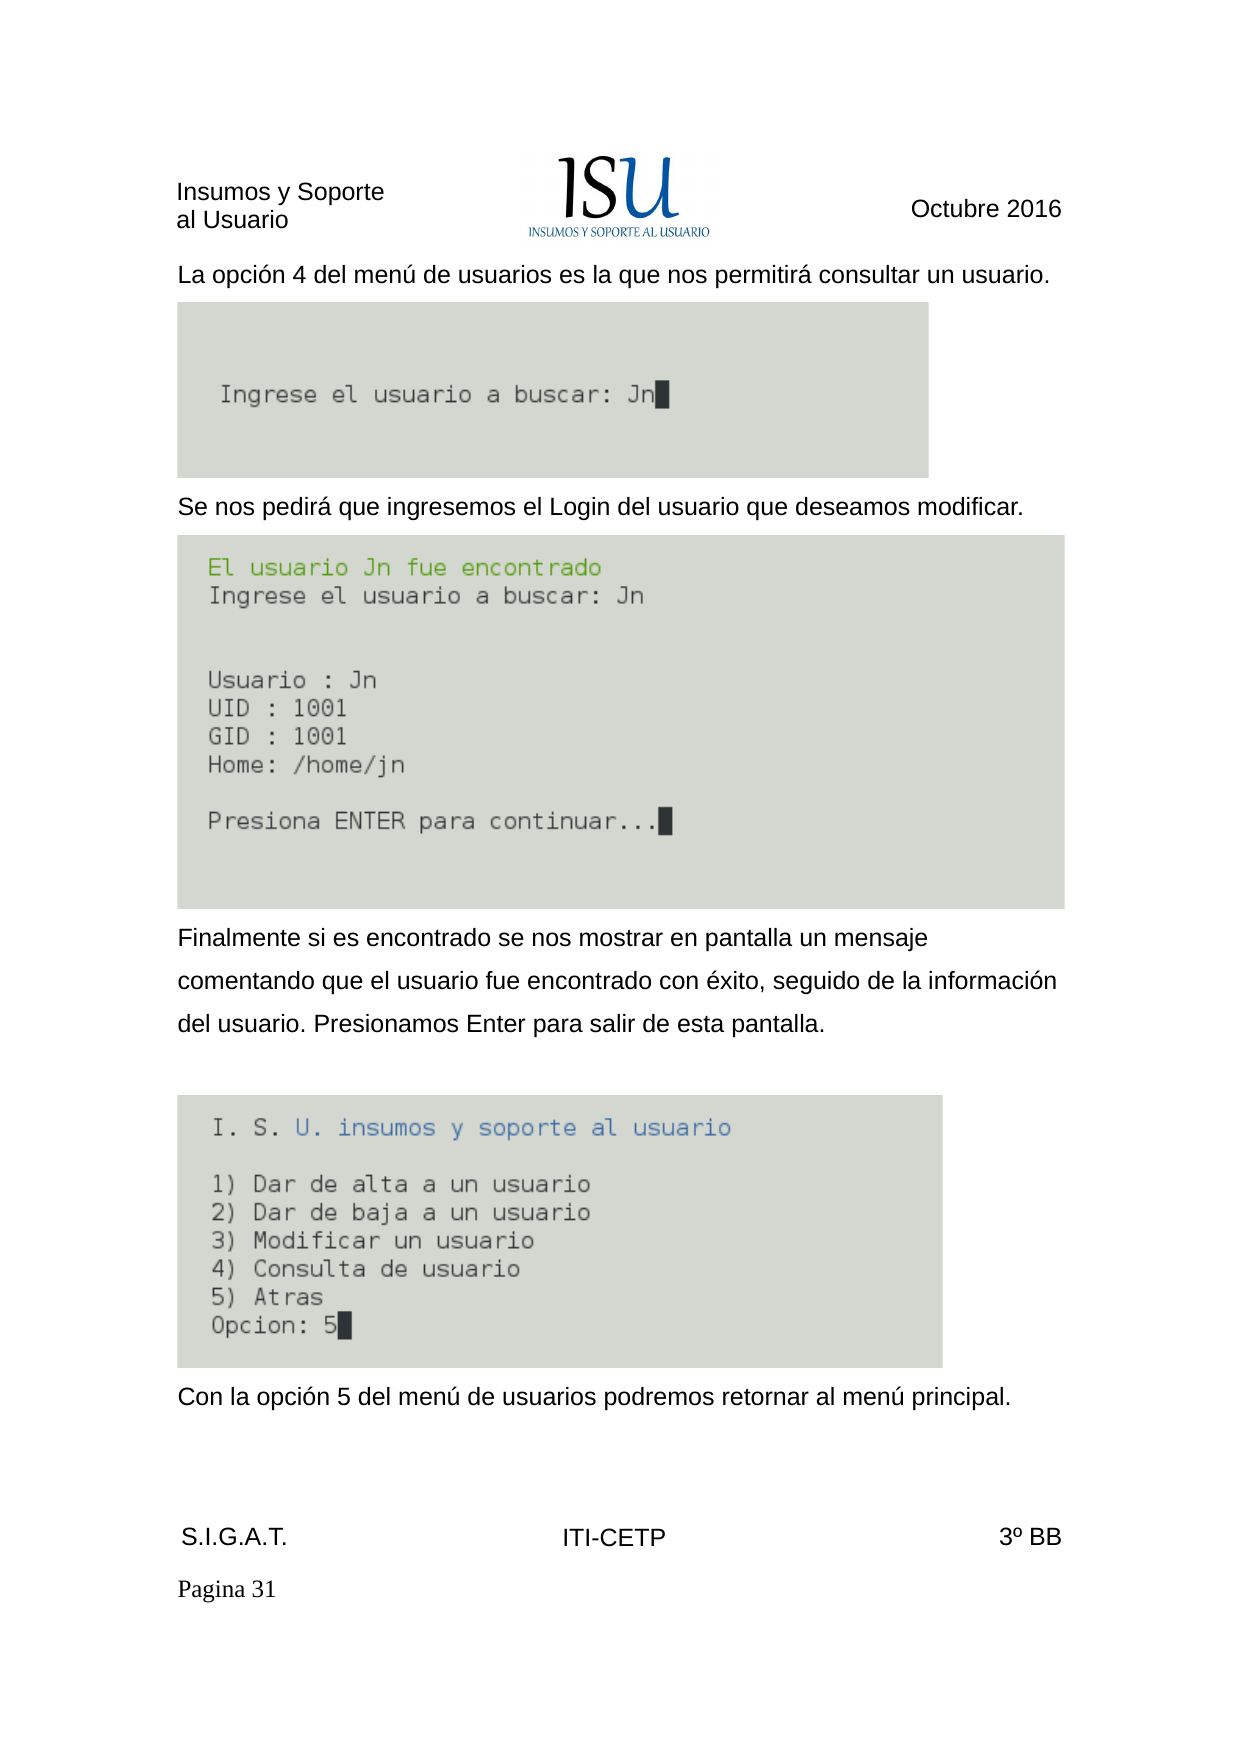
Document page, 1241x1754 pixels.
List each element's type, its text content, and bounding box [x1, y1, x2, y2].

text Finalmente si es encontrado se nos mostrar en pantalla un mensaje comentando que el usuario fue encontrado con éxito, seguido de la información del usuario. Presionamos Enter para salir de esta pantalla. [177, 923, 1063, 1038]
text La opción 4 del menú de usuarios es la que nos permitirá consultar un usuario. [177, 260, 1063, 288]
text Se nos pedirá que ingresemos el Login del usuario que deseamos modificar. [177, 492, 1063, 521]
picture [517, 138, 723, 252]
picture [177, 535, 1065, 909]
text Con la opción 5 del menú de usuarios podremos retornar al menú principal. [177, 1382, 1063, 1411]
picture [177, 1095, 943, 1368]
picture [177, 302, 929, 478]
